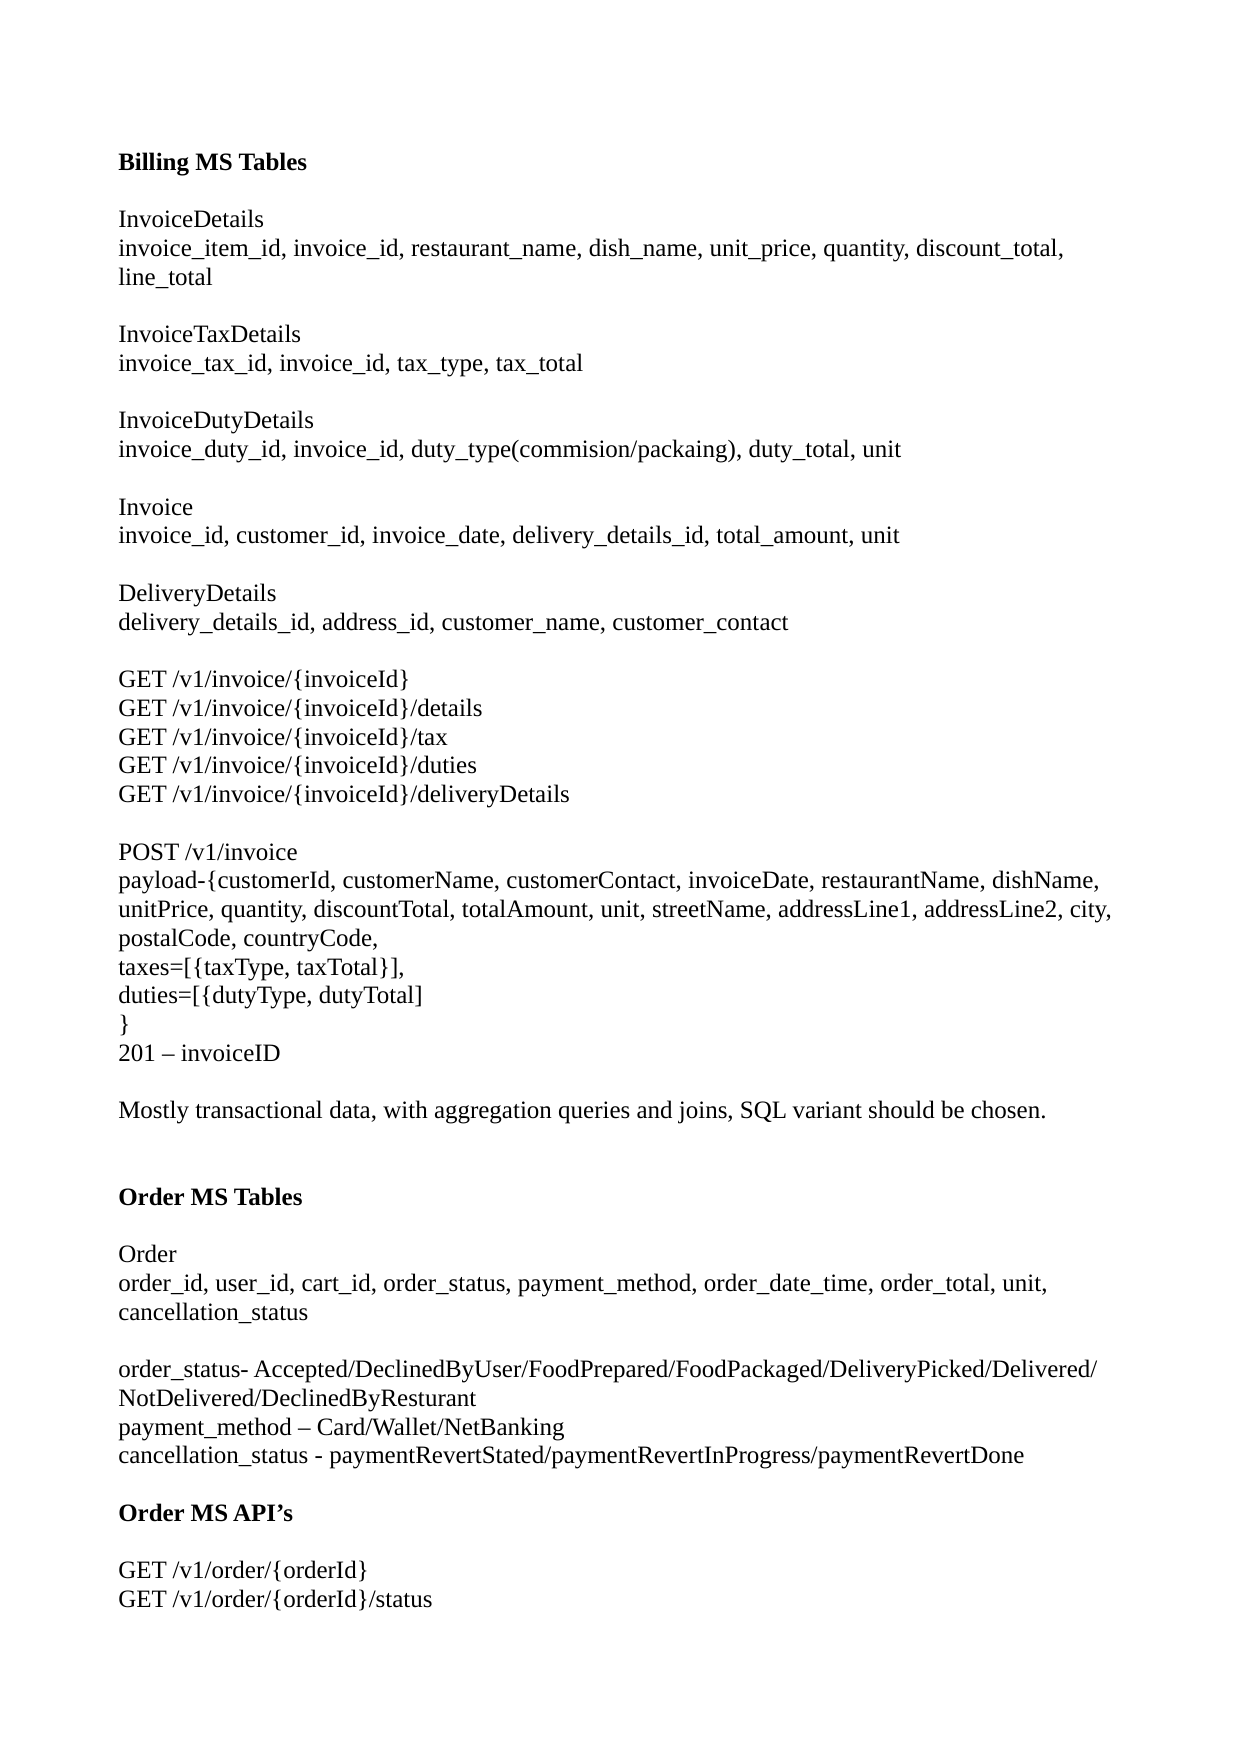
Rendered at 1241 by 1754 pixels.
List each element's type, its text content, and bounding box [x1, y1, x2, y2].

text InvoiceDetails [118, 204, 1122, 233]
text GET /v1/invoice/{invoiceId}/deliveryDetails [118, 779, 1122, 808]
text POST /v1/invoice [118, 837, 1122, 866]
text order_status- Accepted/DeclinedByUser/FoodPrepared/FoodPackaged/DeliveryPicked/Delivered/NotDelivered/DeclinedByResturant [118, 1354, 1122, 1412]
text invoice_duty_id, invoice_id, duty_type(commision/packaing), duty_total, unit [118, 434, 1122, 463]
text InvoiceDutyDetails [118, 406, 1122, 434]
text Order MS Tables [118, 1182, 1122, 1211]
text delivery_details_id, address_id, customer_name, customer_contact [118, 607, 1122, 636]
text GET /v1/invoice/{invoiceId} [118, 664, 1122, 693]
text GET /v1/order/{orderId}/status [118, 1584, 1122, 1613]
text invoice_item_id, invoice_id, restaurant_name, dish_name, unit_price, quantity, discount_total, line_total [118, 233, 1122, 291]
text GET /v1/order/{orderId} [118, 1556, 1122, 1584]
text Billing MS Tables [118, 147, 1122, 176]
text invoice_id, customer_id, invoice_date, delivery_details_id, total_amount, unit [118, 521, 1122, 549]
text GET /v1/invoice/{invoiceId}/tax [118, 722, 1122, 751]
text GET /v1/invoice/{invoiceId}/details [118, 693, 1122, 722]
text 201 – invoiceID [118, 1038, 1122, 1067]
text GET /v1/invoice/{invoiceId}/duties [118, 751, 1122, 779]
text } [118, 1009, 1122, 1038]
text DeliveryDetails [118, 578, 1122, 607]
text cancellation_status - paymentRevertStated/paymentRevertInProgress/paymentRevertDone [118, 1441, 1122, 1469]
text taxes=[{taxType, taxTotal}], [118, 952, 1122, 981]
text duties=[{dutyType, dutyTotal] [118, 981, 1122, 1009]
text Order [118, 1239, 1122, 1268]
text Order MS API’s [118, 1498, 1122, 1527]
text Invoice [118, 492, 1122, 521]
text invoice_tax_id, invoice_id, tax_type, tax_total [118, 348, 1122, 377]
text payment_method – Card/Wallet/NetBanking [118, 1412, 1122, 1441]
text InvoiceTaxDetails [118, 319, 1122, 348]
text order_id, user_id, cart_id, order_status, payment_method, order_date_time, order_total, unit, cancellation_status [118, 1268, 1122, 1326]
text payload-{customerId, customerName, customerContact, invoiceDate, restaurantName, dishName, unitPrice, quantity, discountTotal, totalAmount, unit, streetName, addressLine1, addressLine2, city, postalCode, countryCode, [118, 866, 1122, 952]
text Mostly transactional data, with aggregation queries and joins, SQL variant should be chosen. [118, 1096, 1122, 1124]
